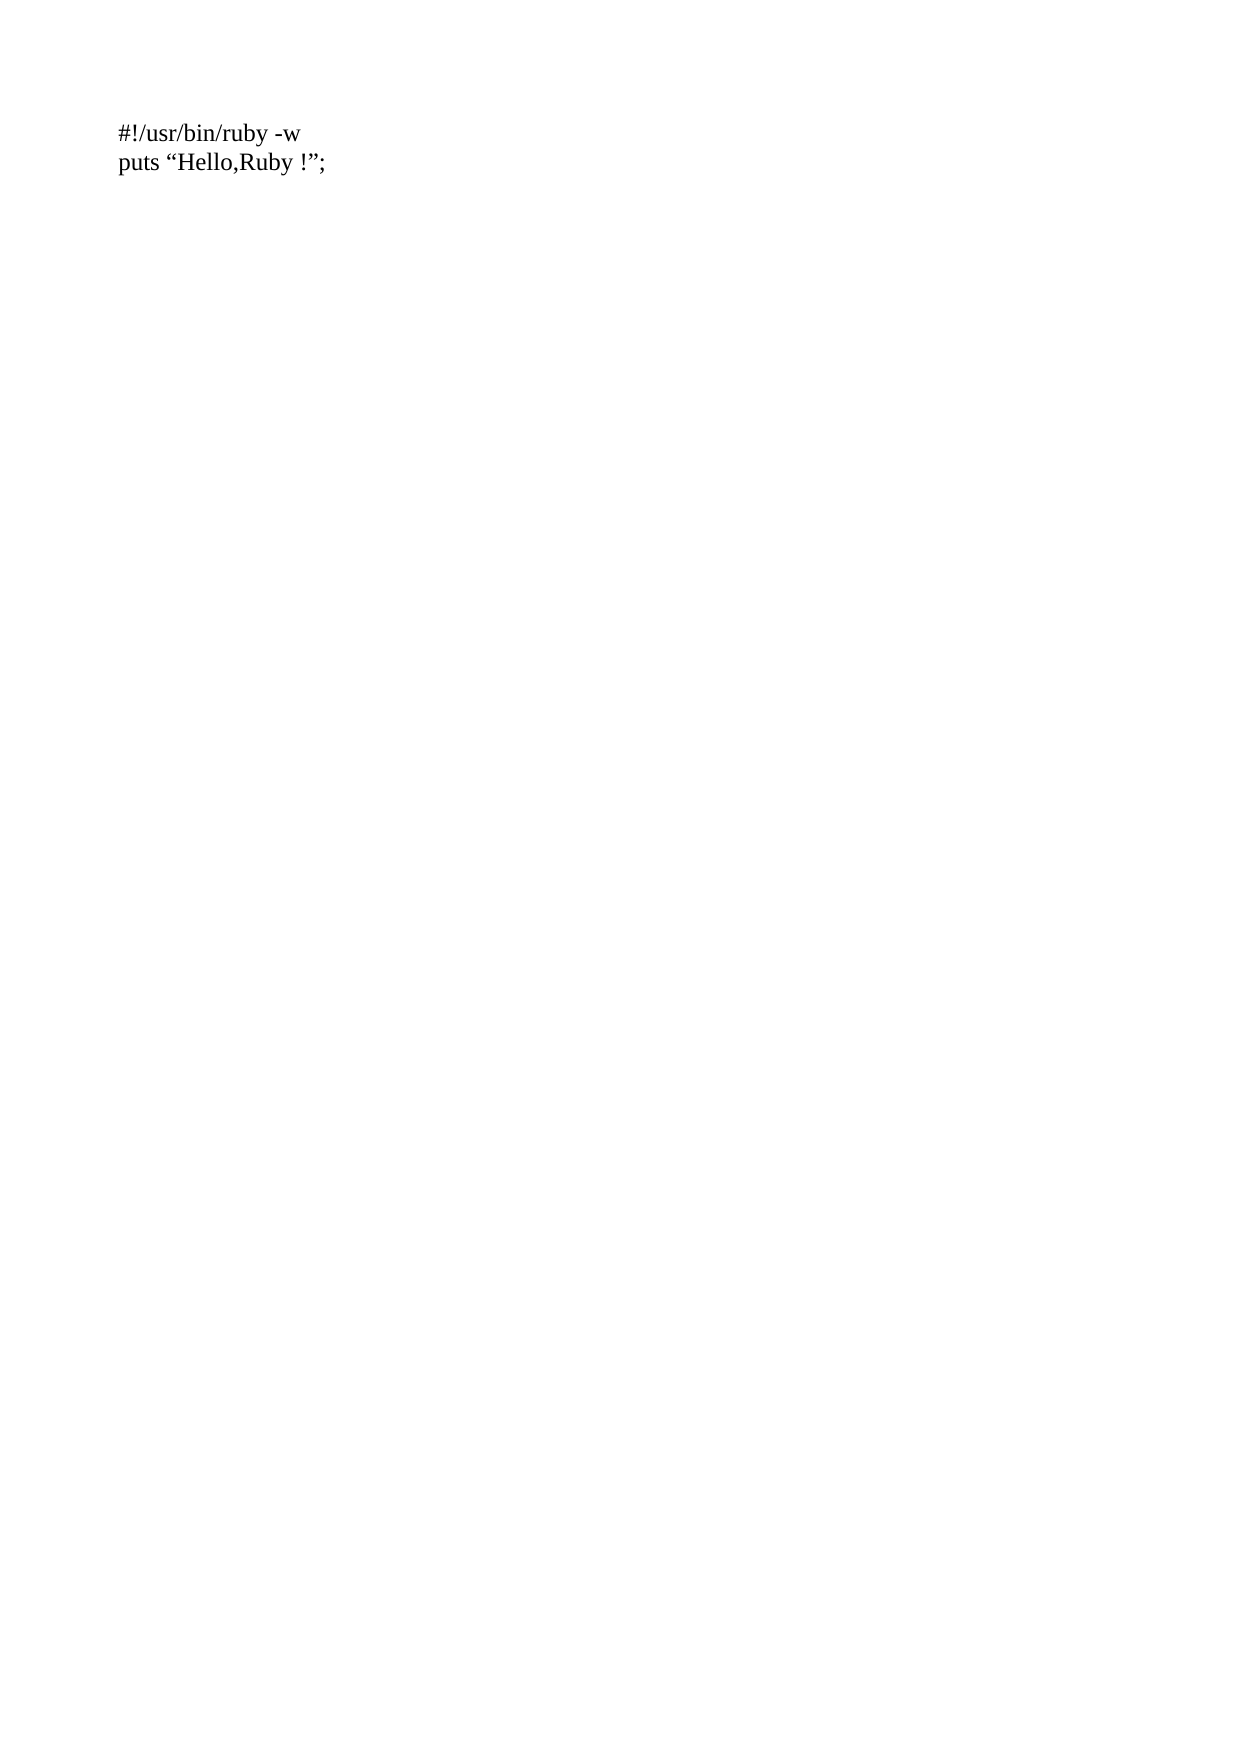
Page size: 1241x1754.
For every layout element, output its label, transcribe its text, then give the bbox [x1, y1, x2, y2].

text #!/usr/bin/ruby -w [118, 118, 1122, 147]
text puts “Hello,Ruby !”; [118, 147, 1122, 176]
